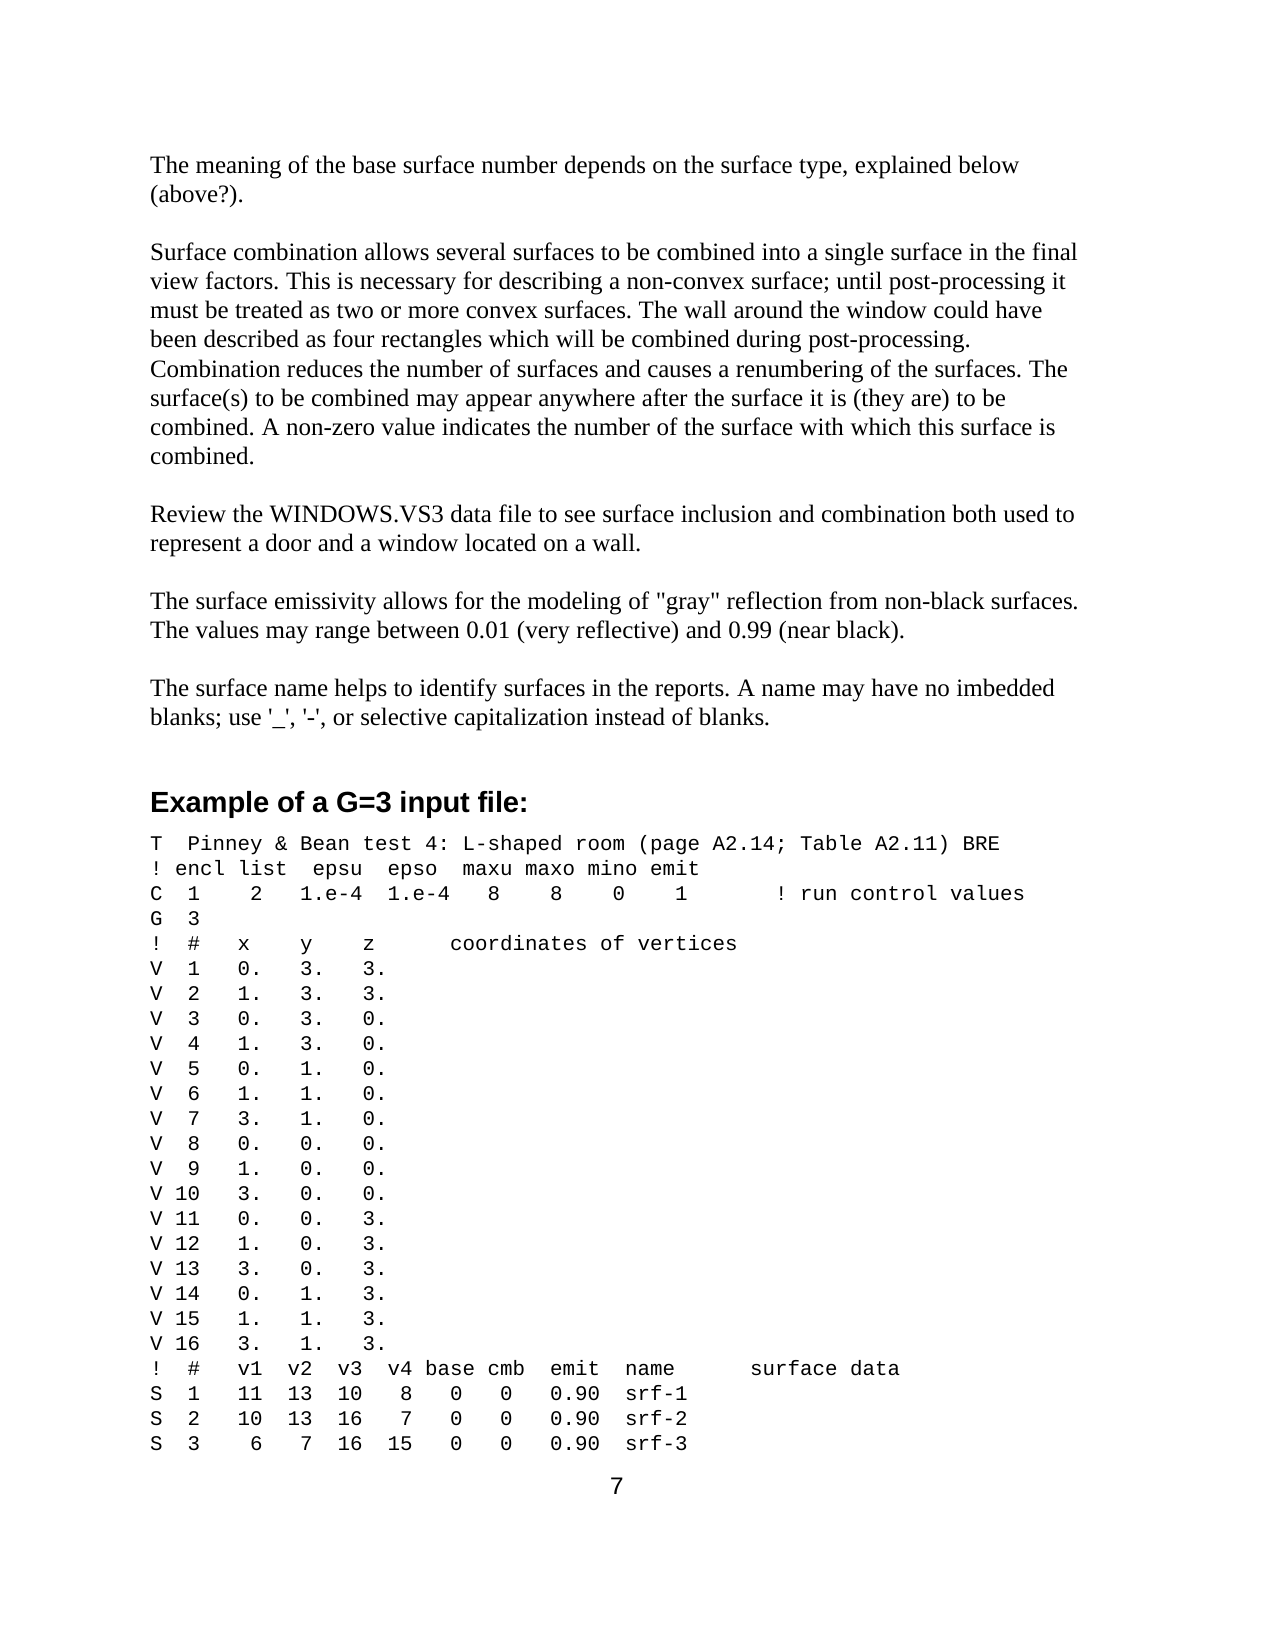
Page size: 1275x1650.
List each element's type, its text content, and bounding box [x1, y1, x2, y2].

text C 1 2 1.e‑4 1.e‑4 8 8 0 1 ! run control values [150, 881, 1095, 906]
text ! # x y z coordinates of vertices [150, 931, 1095, 956]
text V 12 1. 0. 3. [150, 1231, 1095, 1256]
text V 14 0. 1. 3. [150, 1281, 1095, 1306]
text ! encl list epsu epso maxu maxo mino emit [150, 856, 1095, 881]
text V 3 0. 3. 0. [150, 1006, 1095, 1031]
text V 13 3. 0. 3. [150, 1256, 1095, 1281]
text V 16 3. 1. 3. [150, 1331, 1095, 1356]
text S 1 11 13 10 8 0 0 0.90 srf‑1 [150, 1381, 1095, 1406]
text V 8 0. 0. 0. [150, 1131, 1095, 1156]
text S 2 10 13 16 7 0 0 0.90 srf‑2 [150, 1406, 1095, 1431]
text Surface combination allows several surfaces to be combined into a single surface in the final view factors. This is necessary for describing a non-convex surface; until post-processing it must be treated as two or more convex surfaces. The wall around the window could have been described as four rectangles which will be combined during post-processing. Combination reduces the number of surfaces and causes a renumbering of the surfaces. The surface(s) to be combined may appear anywhere after the surface it is (they are) to be combined. A non-zero value indicates the number of the surface with which this surface is combined. [150, 237, 1095, 470]
text V 1 0. 3. 3. [150, 956, 1095, 981]
text S 3 6 7 16 15 0 0 0.90 srf‑3 [150, 1431, 1095, 1456]
text V 7 3. 1. 0. [150, 1106, 1095, 1131]
text V 15 1. 1. 3. [150, 1306, 1095, 1331]
text V 4 1. 3. 0. [150, 1031, 1095, 1056]
text ! # v1 v2 v3 v4 base cmb emit name surface data [150, 1356, 1095, 1381]
text V 11 0. 0. 3. [150, 1206, 1095, 1231]
text The meaning of the base surface number depends on the surface type, explained below (above?). [150, 150, 1095, 208]
text V 6 1. 1. 0. [150, 1081, 1095, 1106]
text The surface emissivity allows for the modeling of "gray" reflection from non-black surfaces. The values may range between 0.01 (very reflective) and 0.99 (near black). [150, 586, 1095, 644]
subtitle Example of a G=3 input file: [150, 785, 1095, 819]
text Review the WINDOWS.VS3 data file to see surface inclusion and combination both used to represent a door and a window located on a wall. [150, 499, 1095, 557]
text V 5 0. 1. 0. [150, 1056, 1095, 1081]
text V 2 1. 3. 3. [150, 981, 1095, 1006]
text V 10 3. 0. 0. [150, 1181, 1095, 1206]
text V 9 1. 0. 0. [150, 1156, 1095, 1181]
text G 3 [150, 906, 1095, 931]
text T Pinney & Bean test 4: L‑shaped room (page A2.14; Table A2.11) BRE [150, 831, 1095, 856]
text The surface name helps to identify surfaces in the reports. A name may have no imbedded blanks; use '_', '-', or selective capitalization instead of blanks. [150, 673, 1095, 731]
